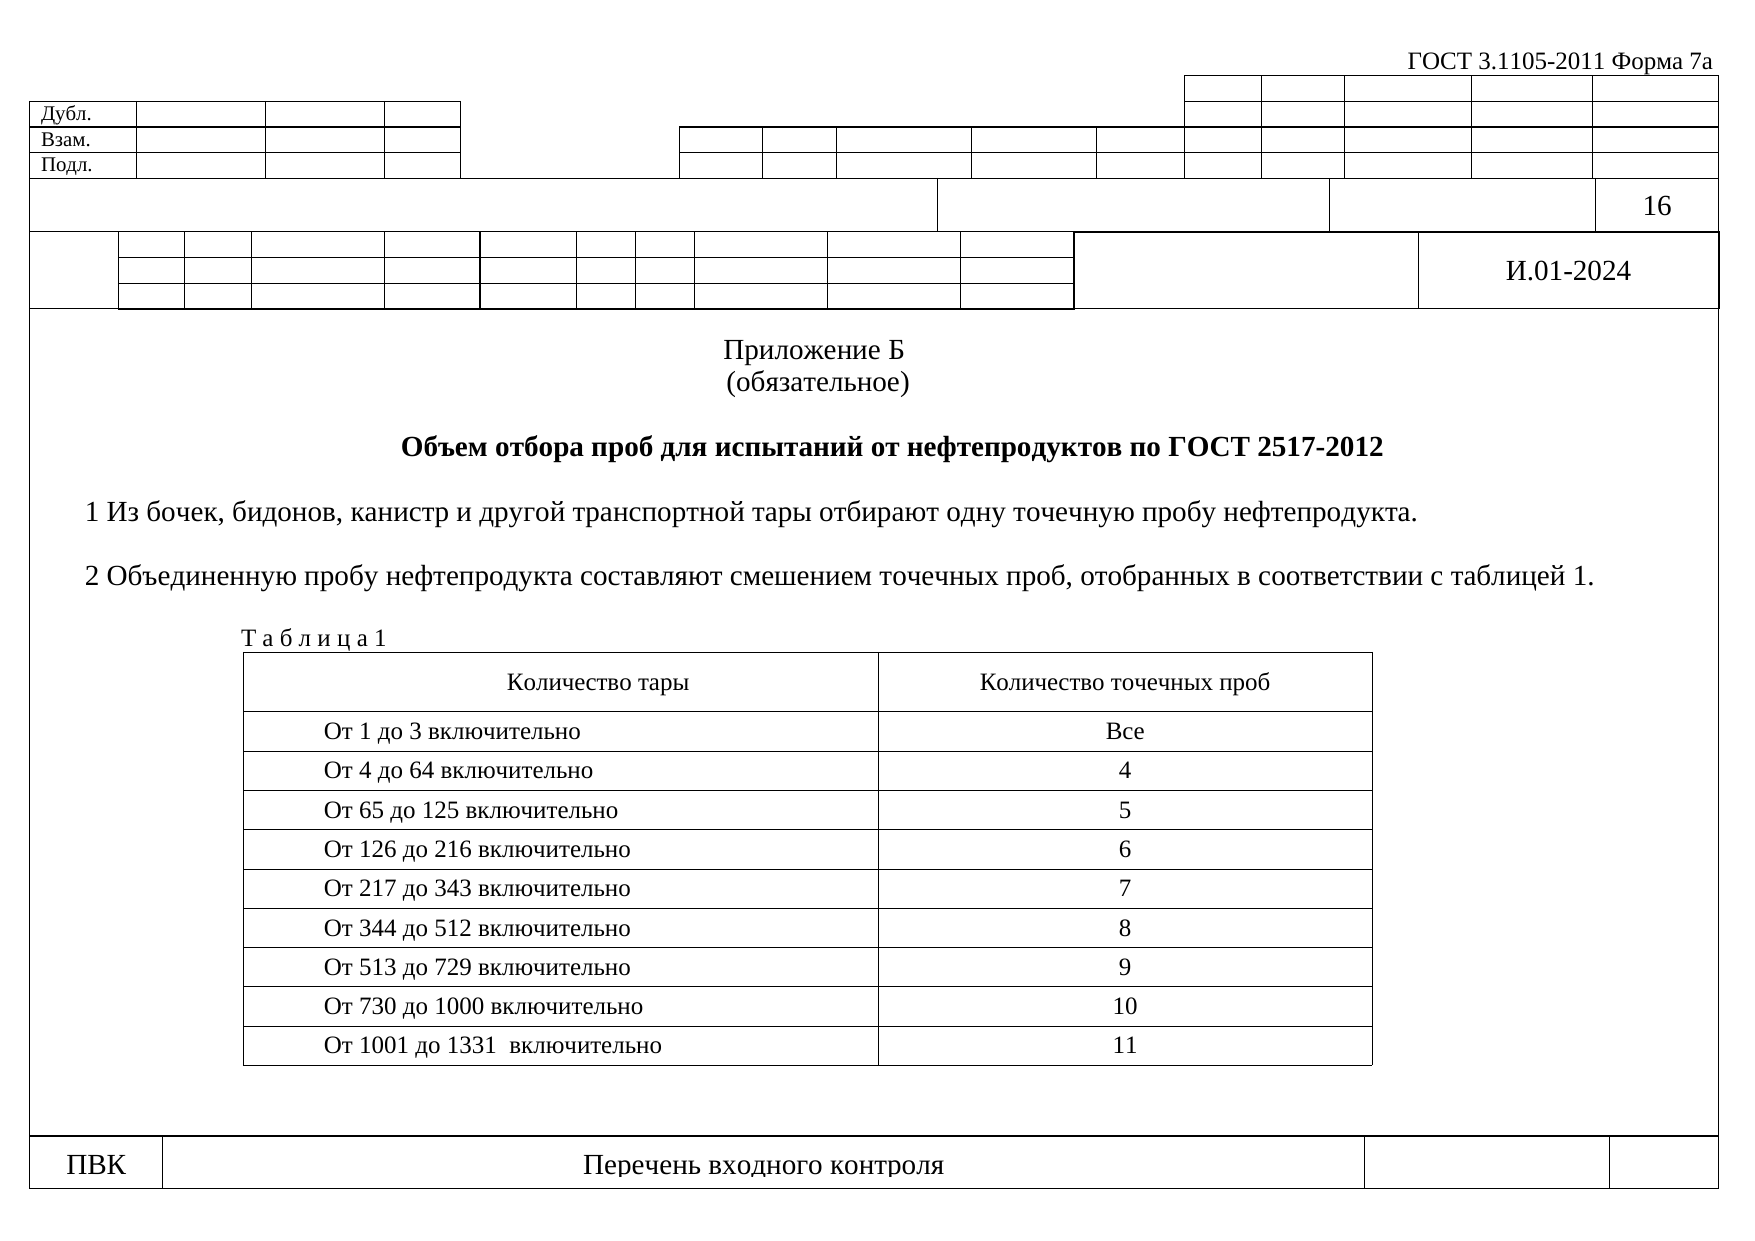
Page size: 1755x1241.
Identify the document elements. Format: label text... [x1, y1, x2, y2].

table_cell [1593, 102, 1718, 126]
table_cell От 126 до 216 включительно [244, 830, 878, 868]
table_cell [137, 128, 265, 152]
table_cell [828, 284, 960, 308]
table_cell [185, 232, 251, 257]
table_cell От 344 до 512 включительно [244, 909, 878, 947]
table_cell [1610, 1137, 1718, 1188]
table_cell [481, 284, 576, 308]
table_cell [837, 128, 971, 152]
table_cell [119, 258, 184, 282]
table_cell [828, 232, 960, 257]
table_cell [385, 232, 479, 257]
table_cell [385, 284, 479, 308]
table_cell [481, 258, 576, 282]
table_header Количество тары [244, 653, 878, 711]
table_cell [961, 258, 1073, 282]
table_header [1345, 76, 1471, 101]
table_cell [1097, 153, 1184, 178]
table_cell От 513 до 729 включительно [244, 948, 878, 986]
table_cell [137, 102, 265, 126]
table_header Количество точечных проб [879, 653, 1372, 711]
table_cell [695, 232, 827, 257]
table_cell [577, 258, 635, 282]
table_header [1472, 76, 1592, 101]
table_cell И.01-2024 [1419, 233, 1718, 308]
table_cell [837, 153, 971, 178]
table_cell [763, 128, 836, 152]
table_cell [1262, 128, 1344, 152]
table_cell [961, 284, 1073, 308]
table_header [1593, 76, 1718, 101]
table_cell [680, 153, 762, 178]
table_cell [119, 232, 184, 257]
table_cell [1345, 128, 1471, 152]
table_cell От 730 до 1000 включительно [244, 987, 878, 1026]
table_cell [252, 232, 384, 257]
table_cell [266, 153, 384, 178]
table_cell [938, 179, 1329, 231]
table_cell [1185, 102, 1261, 126]
table_cell [1472, 102, 1592, 126]
table_cell Приложение Б (обязательное) Объем отбора проб для испытаний от нефтепродуктов по ГОСТ 2517-2012 1 Из бочек, бидонов, канистр и другой транспортной тары отбирают одну точечную пробу нефтепродукта. 2 Объединенную пробу нефтепродукта составляют смешением точечных проб, отобранных в соответствии с таблицей 1. Т а б л и ц а 1 [30, 309, 1718, 1135]
table_cell От 217 до 343 включительно [244, 870, 878, 908]
table_cell [385, 153, 460, 178]
table_header [1185, 76, 1261, 101]
table_cell [695, 258, 827, 282]
table_cell [1330, 179, 1595, 231]
table_cell 7 [879, 870, 1372, 908]
table_cell Подл. [30, 153, 136, 178]
table_cell [30, 232, 118, 308]
table_cell [680, 128, 762, 152]
table_cell [1345, 153, 1471, 178]
table_cell [763, 153, 836, 178]
table_cell [972, 128, 1096, 152]
table_cell От 1001 до 1331 включительно [244, 1027, 878, 1065]
table_cell [695, 284, 827, 308]
table_cell [185, 284, 251, 308]
table_cell 10 [879, 987, 1372, 1026]
table_cell [1075, 233, 1418, 308]
table_cell [636, 232, 694, 257]
table_cell [1262, 153, 1344, 178]
table_cell [185, 258, 251, 282]
table_cell [961, 232, 1073, 257]
table_cell От 65 до 125 включительно [244, 791, 878, 829]
table_cell Взам. [30, 128, 136, 152]
table_cell От 4 до 64 включительно [244, 752, 878, 790]
table_cell [636, 258, 694, 282]
table_cell [577, 284, 635, 308]
text ГОСТ 3.1105-2011 Форма 7а [29, 47, 1713, 75]
table_cell [385, 128, 460, 152]
table_cell [1345, 102, 1471, 126]
table_header [1262, 76, 1344, 101]
table_cell [1472, 153, 1592, 178]
table_cell [481, 232, 576, 257]
table_cell [828, 258, 960, 282]
table_cell [1262, 102, 1344, 126]
table_cell [1472, 128, 1592, 152]
table_cell ПВК [30, 1137, 162, 1188]
table_cell [252, 284, 384, 308]
table_cell От 1 до 3 включительно [244, 712, 878, 751]
table_cell [461, 101, 712, 126]
table_cell [119, 284, 184, 308]
table_cell [30, 179, 937, 231]
table_cell [461, 126, 679, 178]
table_cell [266, 102, 384, 126]
table_cell [266, 128, 384, 152]
table_cell [1185, 153, 1261, 178]
table_cell Перечень входного контроля [163, 1137, 1364, 1188]
table_cell Все [879, 712, 1372, 751]
table_cell [1097, 128, 1184, 152]
table_cell [137, 153, 265, 178]
table_cell [252, 258, 384, 282]
table_cell 5 [879, 791, 1372, 829]
table_cell [385, 258, 479, 282]
table_header [30, 75, 1184, 101]
table_cell 8 [879, 909, 1372, 947]
table_cell [636, 284, 694, 308]
table_cell [972, 153, 1096, 178]
table_cell [1185, 128, 1261, 152]
table_cell 16 [1596, 179, 1718, 231]
table_cell [712, 101, 1184, 126]
table_cell [1593, 153, 1718, 178]
table_cell [385, 102, 460, 126]
table_cell Дубл. [30, 102, 136, 126]
table_cell 9 [879, 948, 1372, 986]
table_cell [577, 232, 635, 257]
table_cell [1365, 1137, 1609, 1188]
table_cell [1593, 128, 1718, 152]
table_cell 11 [879, 1027, 1372, 1065]
table_cell 4 [879, 752, 1372, 790]
table_cell 6 [879, 830, 1372, 868]
